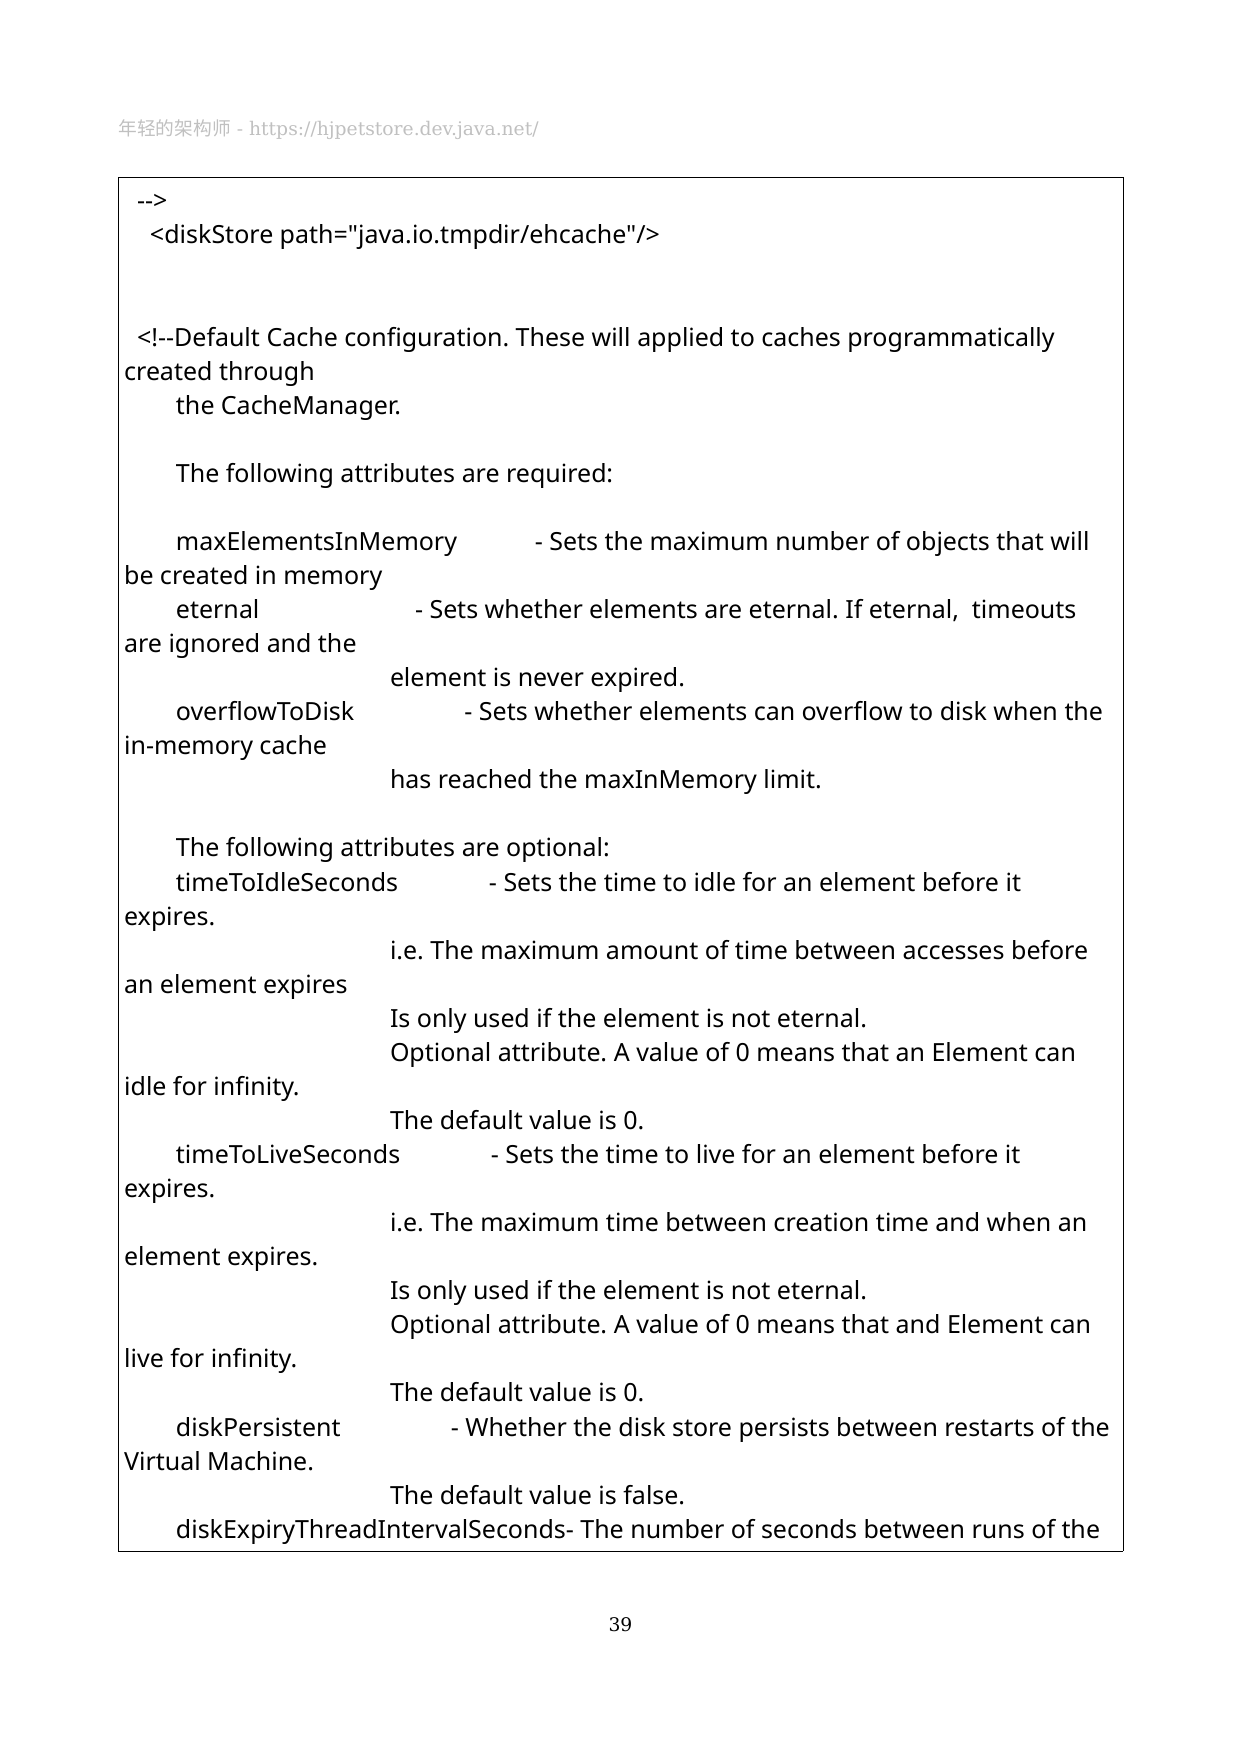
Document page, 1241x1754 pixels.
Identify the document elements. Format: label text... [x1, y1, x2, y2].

table_cell --> <diskStore path="java.io.tmpdir/ehcache"/> <!--Default Cache configuration. These will applied to caches programmatically created through the CacheManager. The following attributes are required: maxElementsInMemory - Sets the maximum number of objects that will be created in memory eternal - Sets whether elements are eternal. If eternal, timeouts are ignored and the element is never expired. overflowToDisk - Sets whether elements can overflow to disk when the in-memory cache has reached the maxInMemory limit. The following attributes are optional: timeToIdleSeconds - Sets the time to idle for an element before it expires. i.e. The maximum amount of time between accesses before an element expires Is only used if the element is not eternal. Optional attribute. A value of 0 means that an Element can idle for infinity. The default value is 0. timeToLiveSeconds - Sets the time to live for an element before it expires. i.e. The maximum time between creation time and when an element expires. Is only used if the element is not eternal. Optional attribute. A value of 0 means that and Element can live for infinity. The default value is 0. diskPersistent - Whether the disk store persists between restarts of the Virtual Machine. The default value is false. diskExpiryThreadIntervalSeconds- The number of seconds between runs of the [119, 178, 1123, 1551]
